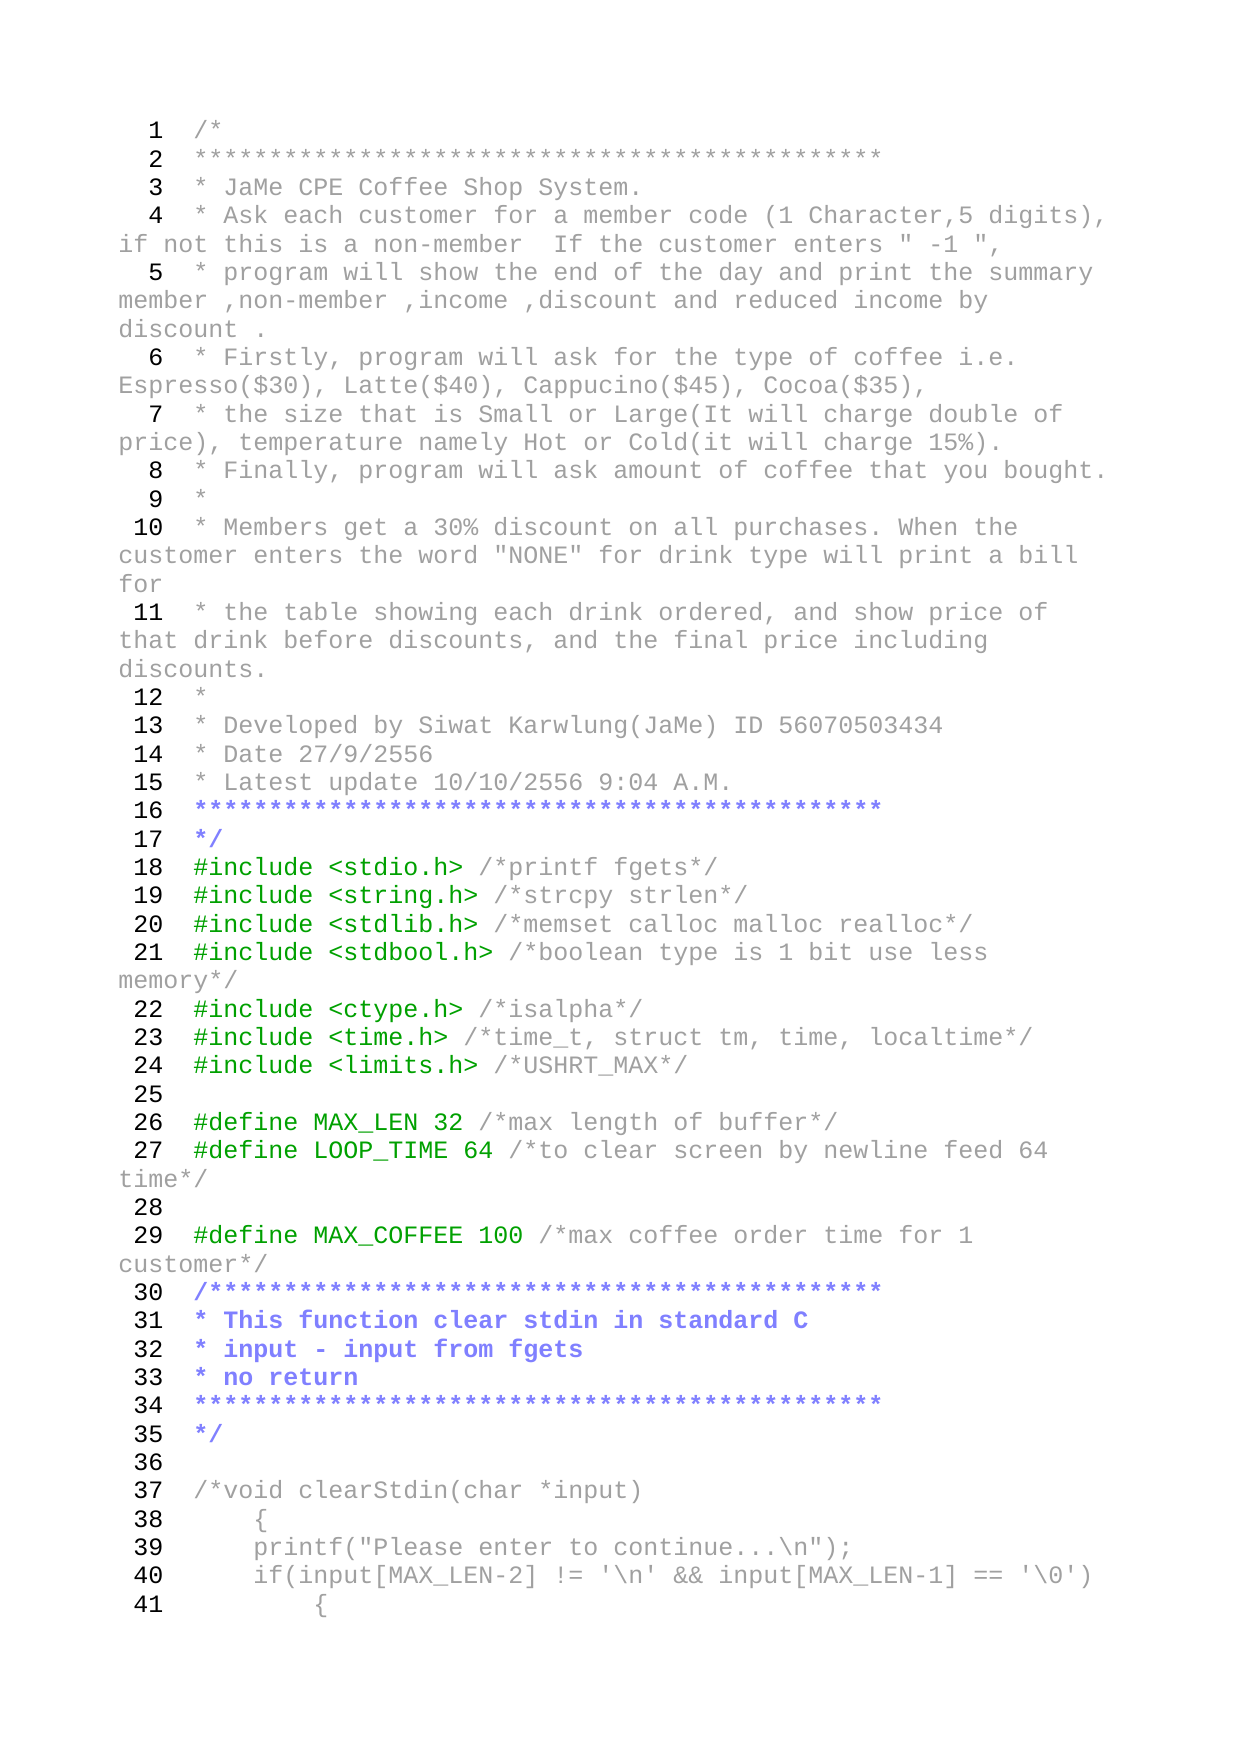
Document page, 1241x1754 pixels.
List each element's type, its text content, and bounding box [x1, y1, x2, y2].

subtitle 26 #define MAX_LEN 32 /*max length of buffer*/ [118, 1110, 1122, 1138]
subtitle 38 { [118, 1506, 1122, 1535]
subtitle 16 ********************************************** [118, 798, 1122, 826]
subtitle 31 * This function clear stdin in standard C [118, 1308, 1122, 1336]
subtitle 2 ********************************************** [118, 146, 1122, 175]
subtitle 14 * Date 27/9/2556 [118, 741, 1122, 770]
subtitle 28 [118, 1195, 1122, 1223]
subtitle 34 ********************************************** [118, 1393, 1122, 1421]
subtitle 10 * Members get a 30% discount on all purchases. When the customer enters the word "NONE" for drink type will print a bill for [118, 515, 1122, 600]
subtitle 23 #include <time.h> /*time_t, struct tm, time, localtime*/ [118, 1025, 1122, 1053]
subtitle 35 */ [118, 1421, 1122, 1450]
subtitle 25 [118, 1081, 1122, 1110]
subtitle 22 #include <ctype.h> /*isalpha*/ [118, 996, 1122, 1025]
subtitle 33 * no return [118, 1365, 1122, 1393]
subtitle 11 * the table showing each drink ordered, and show price of that drink before discounts, and the final price including discounts. [118, 600, 1122, 685]
subtitle 7 * the size that is Small or Large(It will charge double of price), temperature namely Hot or Cold(it will charge 15%). [118, 401, 1122, 458]
subtitle 30 /********************************************* [118, 1280, 1122, 1308]
subtitle 4 * Ask each customer for a member code (1 Character,5 digits), if not this is a non-member If the customer enters " -1 ", [118, 203, 1122, 260]
subtitle 32 * input - input from fgets [118, 1336, 1122, 1365]
subtitle 8 * Finally, program will ask amount of coffee that you bought. [118, 458, 1122, 486]
subtitle 20 #include <stdlib.h> /*memset calloc malloc realloc*/ [118, 911, 1122, 940]
subtitle 21 #include <stdbool.h> /*boolean type is 1 bit use less memory*/ [118, 940, 1122, 996]
subtitle 9 * [118, 486, 1122, 515]
subtitle 37 /*void clearStdin(char *input) [118, 1478, 1122, 1506]
subtitle 5 * program will show the end of the day and print the summary member ,non-member ,income ,discount and reduced income by discount . [118, 260, 1122, 345]
subtitle 3 * JaMe CPE Coffee Shop System. [118, 175, 1122, 203]
subtitle 18 #include <stdio.h> /*printf fgets*/ [118, 855, 1122, 883]
subtitle 19 #include <string.h> /*strcpy strlen*/ [118, 883, 1122, 911]
subtitle 17 */ [118, 826, 1122, 855]
subtitle 39 printf("Please enter to continue...\n"); [118, 1535, 1122, 1563]
subtitle 6 * Firstly, program will ask for the type of coffee i.e. Espresso($30), Latte($40), Cappucino($45), Cocoa($35), [118, 345, 1122, 401]
subtitle 1 /* [118, 118, 1122, 146]
subtitle 27 #define LOOP_TIME 64 /*to clear screen by newline feed 64 time*/ [118, 1138, 1122, 1195]
subtitle 13 * Developed by Siwat Karwlung(JaMe) ID 56070503434 [118, 713, 1122, 741]
subtitle 24 #include <limits.h> /*USHRT_MAX*/ [118, 1053, 1122, 1081]
subtitle 12 * [118, 685, 1122, 713]
subtitle 29 #define MAX_COFFEE 100 /*max coffee order time for 1 customer*/ [118, 1223, 1122, 1280]
subtitle 15 * Latest update 10/10/2556 9:04 A.M. [118, 770, 1122, 798]
subtitle 36 [118, 1450, 1122, 1478]
subtitle 40 if(input[MAX_LEN-2] != '\n' && input[MAX_LEN-1] == '\0') [118, 1563, 1122, 1591]
subtitle 41 { [118, 1591, 1122, 1620]
